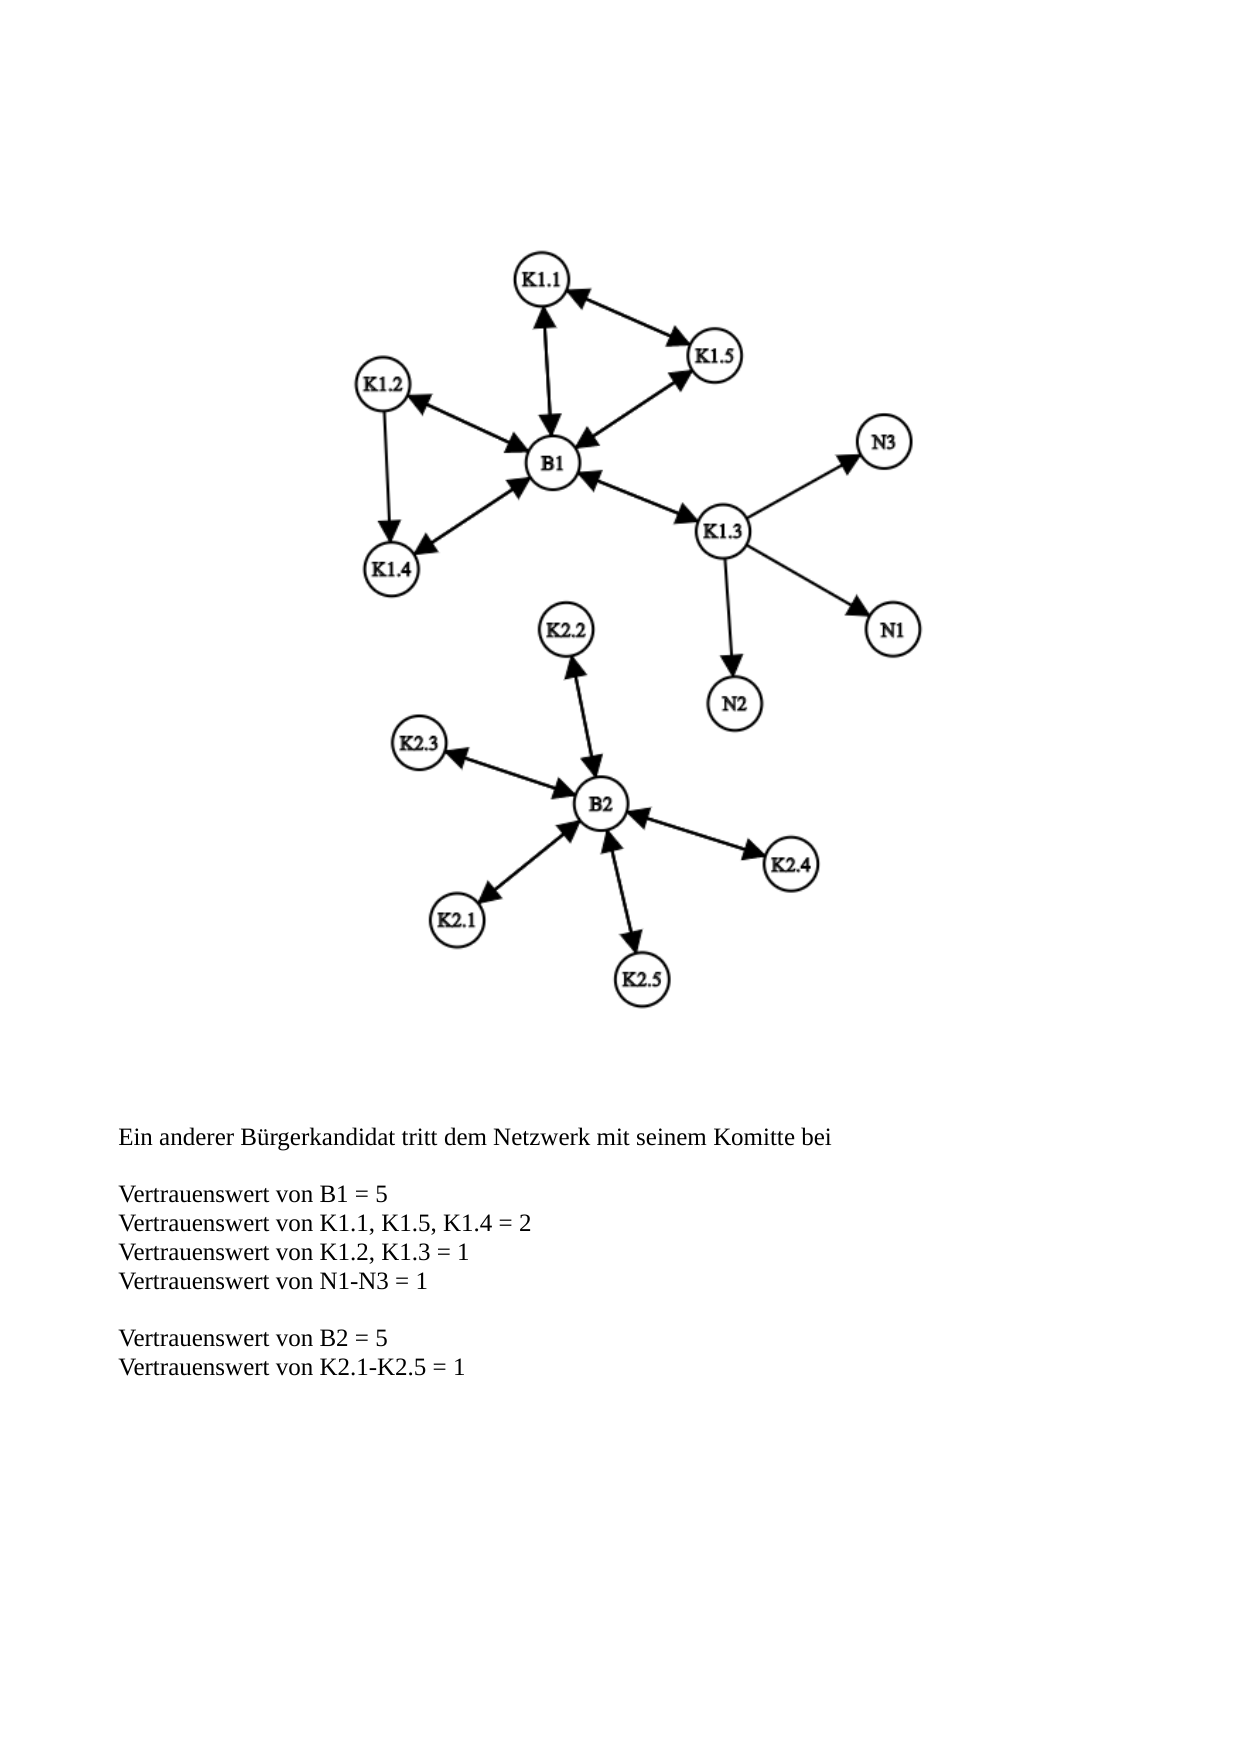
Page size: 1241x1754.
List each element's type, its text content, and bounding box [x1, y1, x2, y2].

text Vertrauenswert von B2 = 5 [118, 1323, 1122, 1352]
text Vertrauenswert von B1 = 5 [118, 1179, 1122, 1208]
picture [118, 118, 1122, 1122]
text Vertrauenswert von N1-N3 = 1 [118, 1266, 1122, 1294]
text Vertrauenswert von K1.2, K1.3 = 1 [118, 1237, 1122, 1266]
text Vertrauenswert von K2.1-K2.5 = 1 [118, 1352, 1122, 1381]
text Vertrauenswert von K1.1, K1.5, K1.4 = 2 [118, 1208, 1122, 1237]
text Ein anderer Bürgerkandidat tritt dem Netzwerk mit seinem Komitte bei [118, 1122, 1122, 1151]
